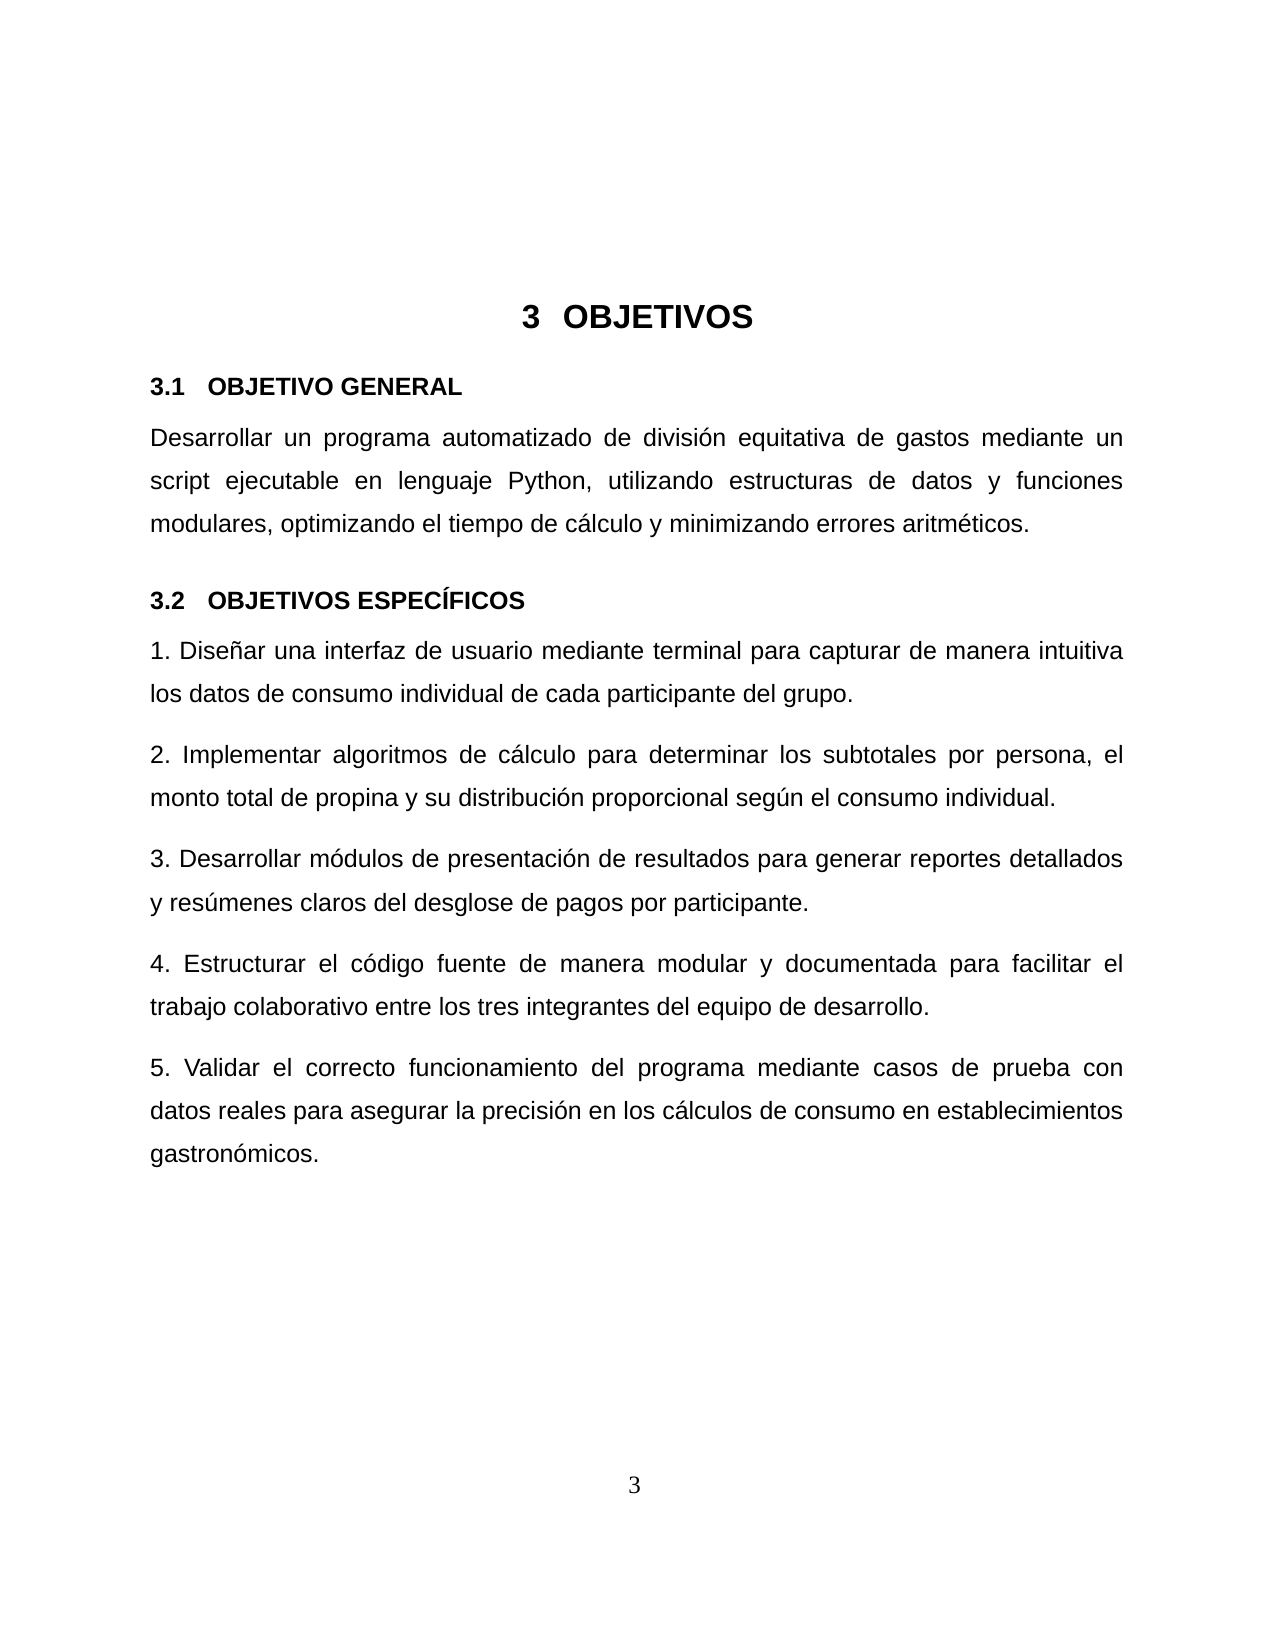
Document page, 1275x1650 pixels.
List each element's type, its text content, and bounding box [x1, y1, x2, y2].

subtitle OBJETIVO GENERAL [150, 372, 1125, 401]
text 1. Diseñar una interfaz de usuario mediante terminal para capturar de manera intuitiva los datos de consumo individual de cada participante del grupo. [150, 636, 1125, 708]
text 3. Desarrollar módulos de presentación de resultados para generar reportes detallados y resúmenes claros del desglose de pagos por participante. [150, 844, 1125, 916]
text 5. Validar el correcto funcionamiento del programa mediante casos de prueba con datos reales para asegurar la precisión en los cálculos de consumo en establecimientos gastronómicos. [150, 1053, 1125, 1168]
text 4. Estructurar el código fuente de manera modular y documentada para facilitar el trabajo colaborativo entre los tres integrantes del equipo de desarrollo. [150, 949, 1125, 1021]
text 2. Implementar algoritmos de cálculo para determinar los subtotales por persona, el monto total de propina y su distribución proporcional según el consumo individual. [150, 740, 1125, 812]
subtitle OBJETIVOS [150, 297, 1125, 335]
subtitle OBJETIVOS ESPECÍFICOS [150, 586, 1125, 615]
text Desarrollar un programa automatizado de división equitativa de gastos mediante un script ejecutable en lenguaje Python, utilizando estructuras de datos y funciones modulares, optimizando el tiempo de cálculo y minimizando errores aritméticos. [150, 423, 1125, 538]
